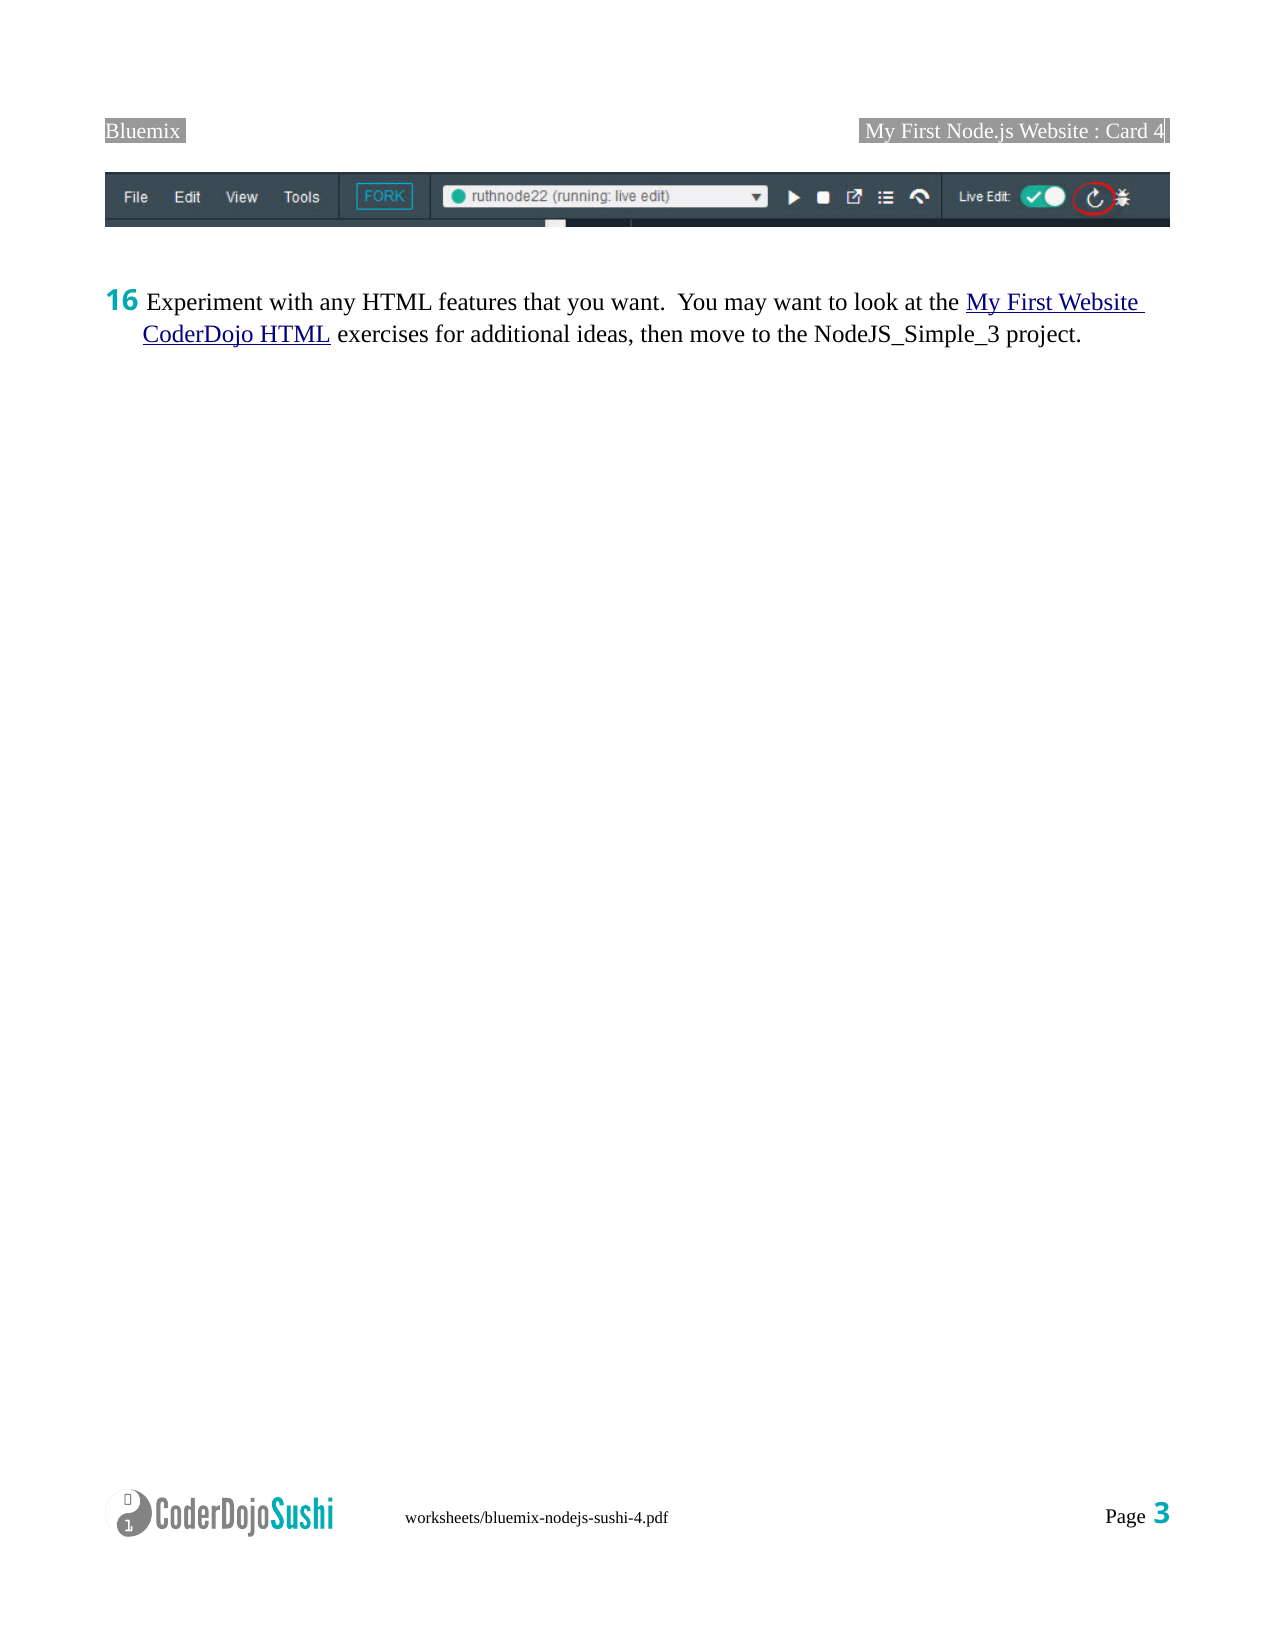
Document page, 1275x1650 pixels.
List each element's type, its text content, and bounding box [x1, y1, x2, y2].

picture [105, 172, 1170, 227]
picture [105, 1489, 333, 1537]
text 16 Experiment with any HTML features that you want. You may want to look at the My First Website CoderDojo HTML exercises for additional ideas, then move to the NodeJS_Simple_3 project. [105, 279, 1170, 347]
